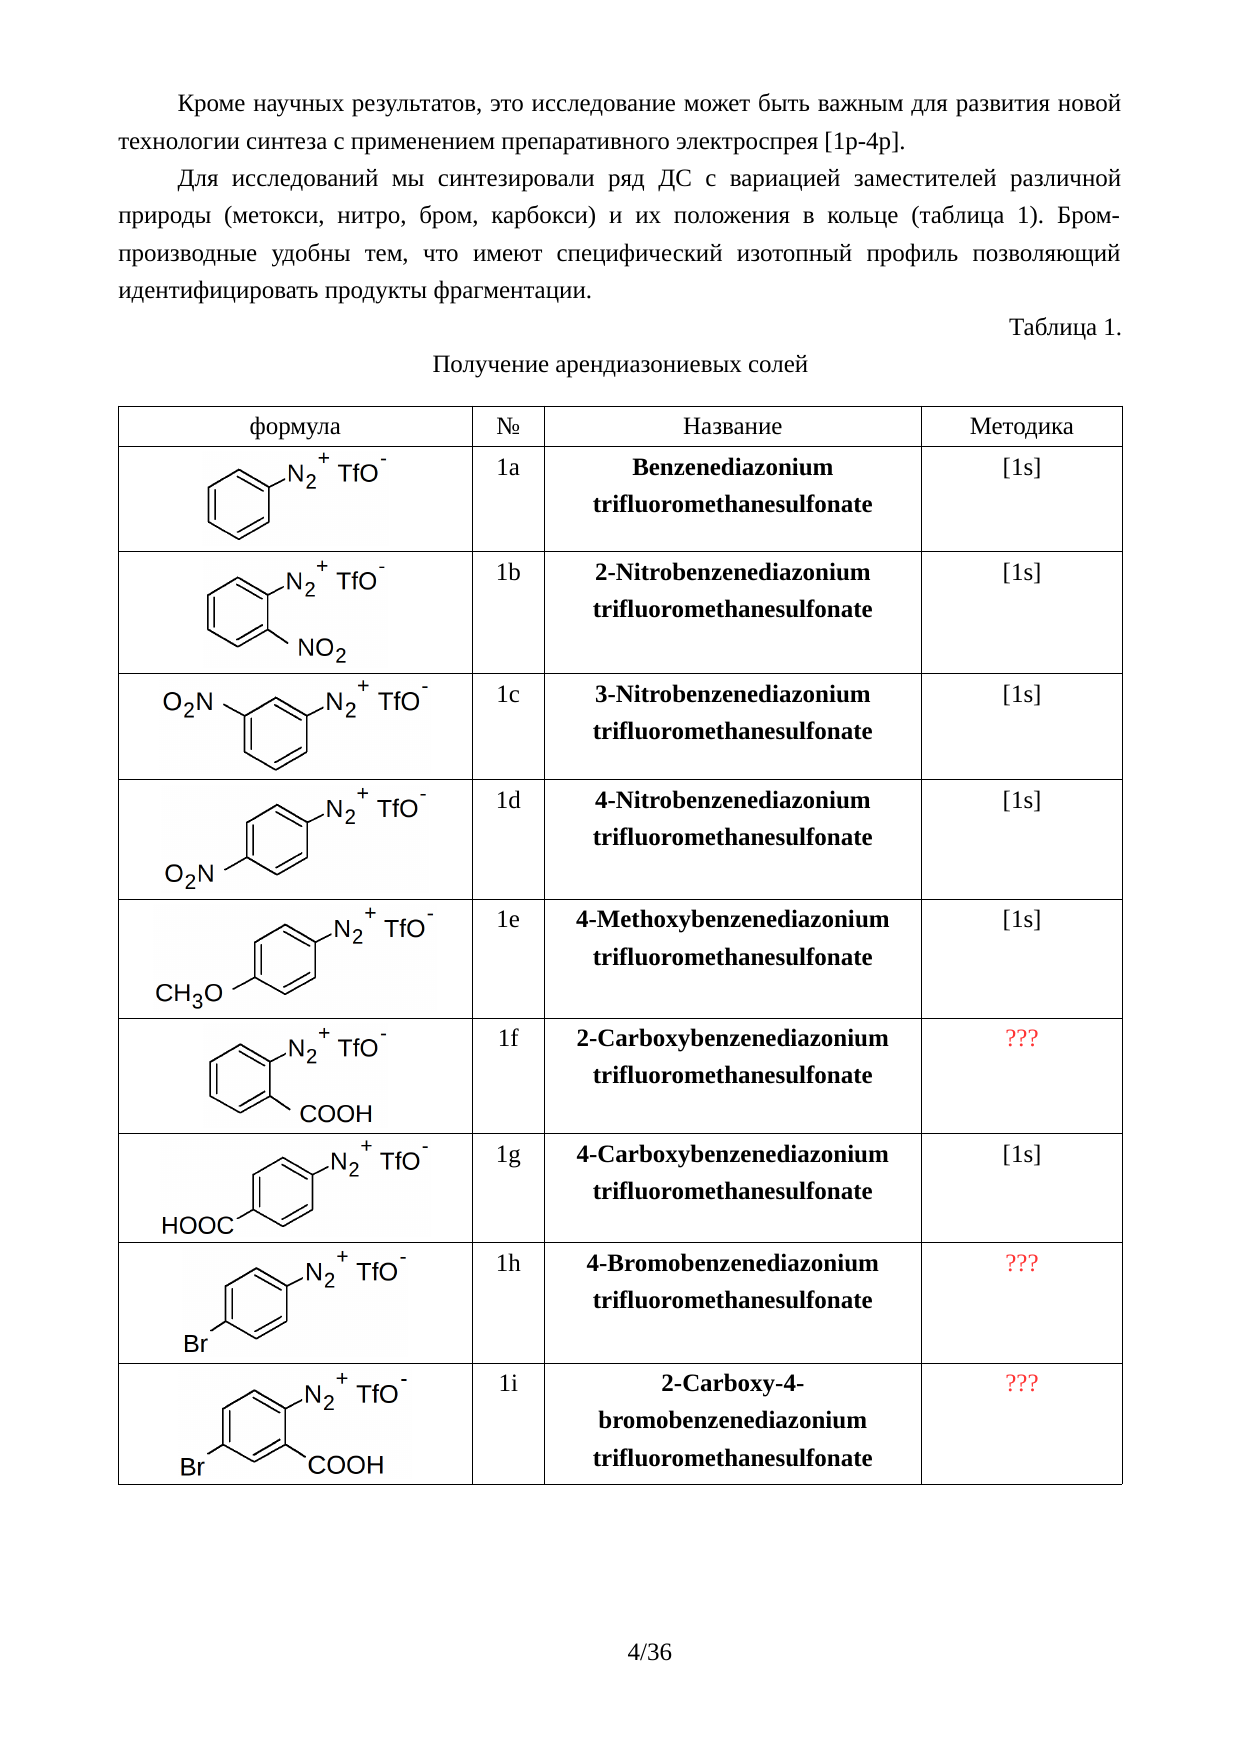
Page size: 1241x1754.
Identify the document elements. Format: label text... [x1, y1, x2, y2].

table_cell 2-Carboxy-4-bromobenzenediazonium trifluoromethanesulfonate [545, 1364, 921, 1484]
table_cell 2-Carboxybenzenediazonium trifluoromethanesulfonate [545, 1019, 921, 1133]
table_header № [473, 407, 544, 446]
table_cell [119, 447, 472, 551]
picture [182, 1247, 408, 1357]
table_cell [119, 780, 472, 899]
table_cell [1s] [922, 900, 1122, 1017]
table_cell 1d [473, 780, 544, 899]
table_cell ??? [922, 1019, 1122, 1133]
table_cell [1s] [922, 447, 1122, 551]
table_cell [119, 552, 472, 673]
table_cell [1s] [922, 1134, 1122, 1242]
table_cell [1s] [922, 780, 1122, 899]
table_cell 4-Methoxybenzenediazonium trifluoromethanesulfonate [545, 900, 921, 1017]
table_cell [1s] [922, 674, 1122, 779]
table_cell 1a [473, 447, 544, 551]
list Получение арендиазониевых солей [118, 349, 1122, 378]
picture [153, 904, 437, 1012]
table_cell 4-Nitrobenzenediazonium trifluoromethanesulfonate [545, 780, 921, 899]
table_cell [1s] [922, 552, 1122, 673]
table_cell 1g [473, 1134, 544, 1242]
table_cell 1f [473, 1019, 544, 1133]
picture [161, 785, 429, 893]
table_cell [119, 1364, 472, 1484]
list Для исследований мы синтезировали ряд ДС с вариацией заместителей различной природы (метокси, нитро, бром, карбокси) и их положения в кольце (таблица 1). Бром-производные удобны тем, что имеют специфический изотопный профиль позволяющий идентифицировать продукты фрагментации. [118, 163, 1122, 304]
table_header Название [545, 407, 921, 446]
list Кроме научных результатов, это исследование может быть важным для развития новой технологии синтеза с применением препаративного электроспрея [1p-4p]. [118, 88, 1122, 154]
table_cell 1c [473, 674, 544, 779]
table_header формула [119, 407, 472, 446]
table_cell 1b [473, 552, 544, 673]
table_cell Benzenediazonium trifluoromethanesulfonate [545, 447, 921, 551]
table_cell [119, 1134, 472, 1242]
picture [178, 1368, 412, 1479]
picture [202, 451, 389, 546]
table_cell ??? [922, 1364, 1122, 1484]
table_cell 2-Nitrobenzenediazonium trifluoromethanesulfonate [545, 552, 921, 673]
table_cell 1i [473, 1364, 544, 1484]
table_cell 1h [473, 1243, 544, 1362]
picture [203, 557, 388, 668]
table_cell [119, 674, 472, 779]
table_cell ??? [922, 1243, 1122, 1362]
table_cell [119, 900, 472, 1017]
list Таблица 1. [118, 312, 1122, 341]
table_cell [119, 1243, 472, 1362]
table_header Методика [922, 407, 1122, 446]
table_cell 4-Bromobenzenediazonium trifluoromethanesulfonate [545, 1243, 921, 1362]
table_cell [119, 1019, 472, 1133]
picture [160, 1138, 431, 1237]
picture [159, 678, 431, 774]
table_cell 4-Carboxybenzenediazonium trifluoromethanesulfonate [545, 1134, 921, 1242]
table_cell 3-Nitrobenzenediazonium trifluoromethanesulfonate [545, 674, 921, 779]
table_cell 1e [473, 900, 544, 1017]
picture [203, 1023, 388, 1128]
